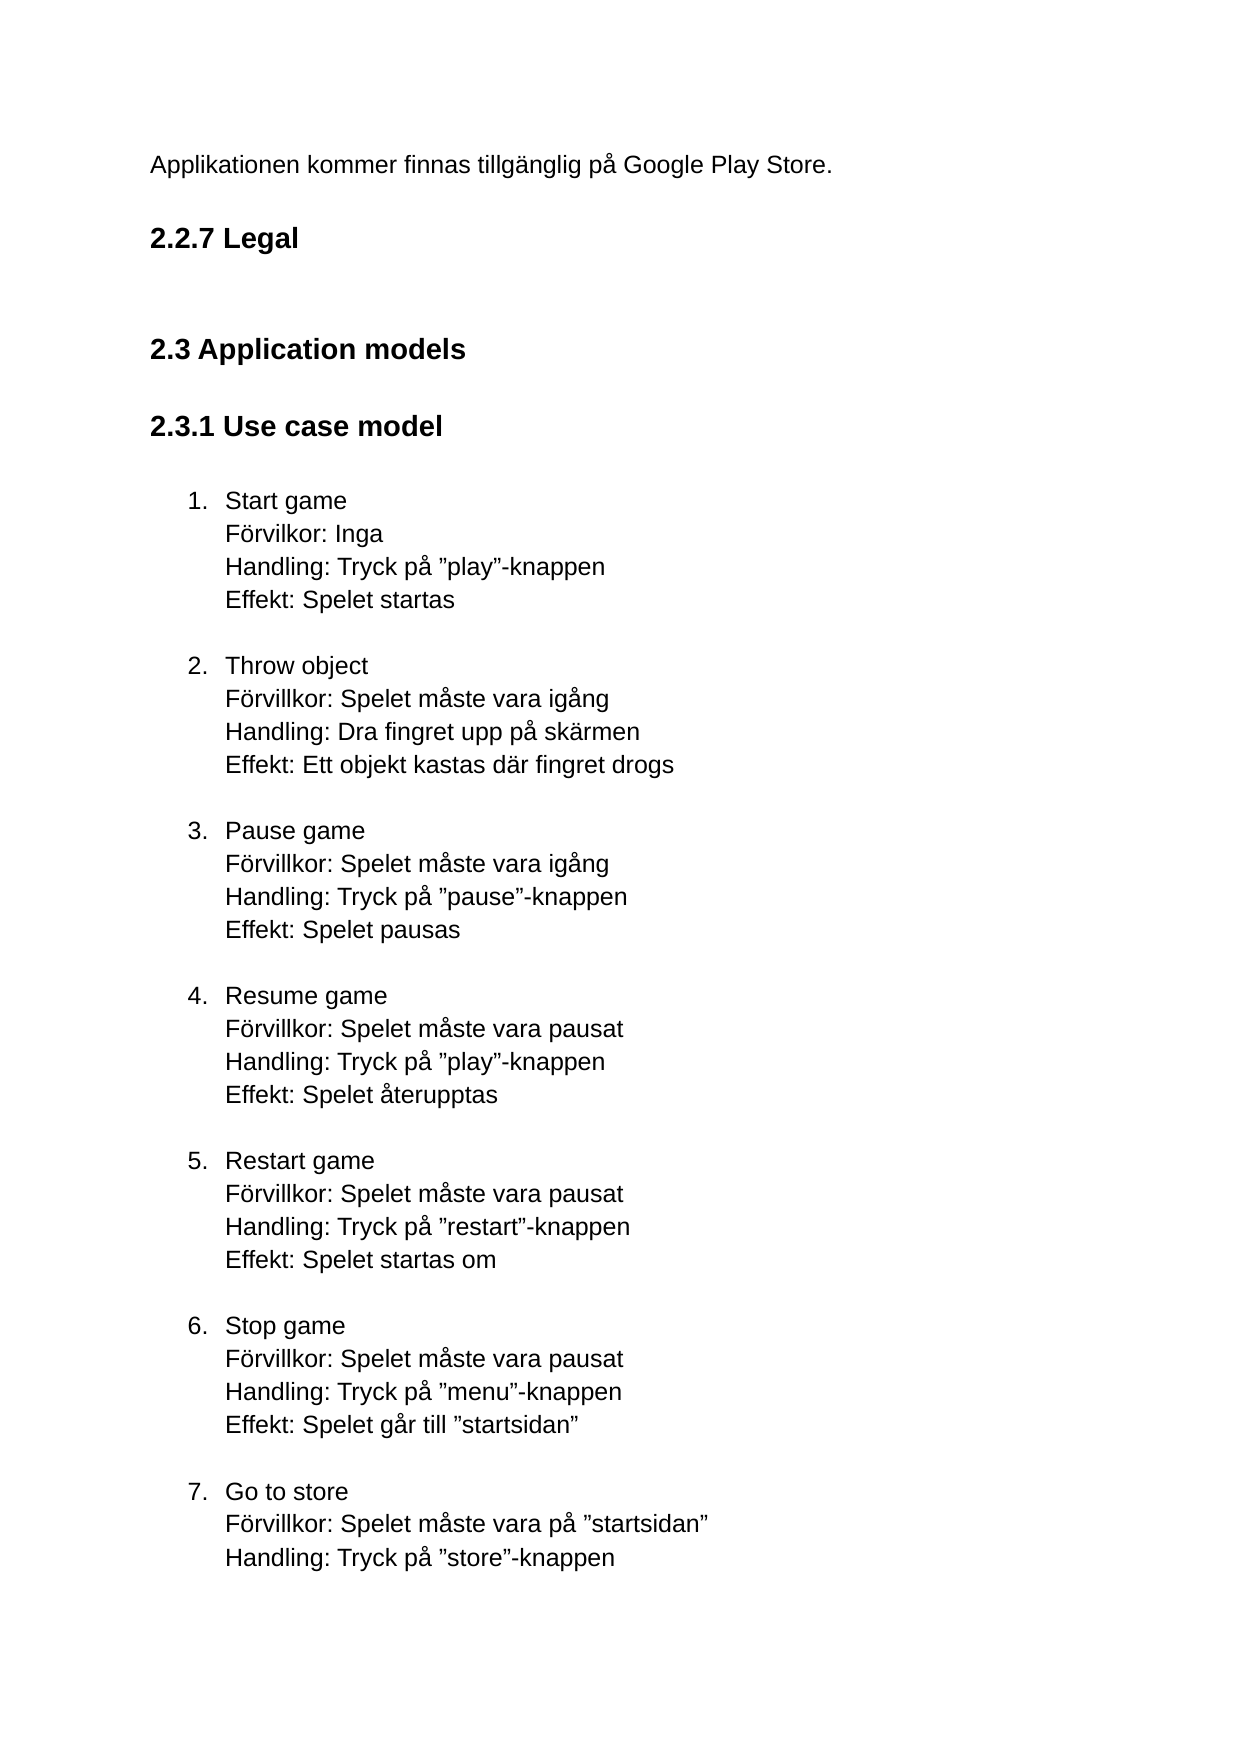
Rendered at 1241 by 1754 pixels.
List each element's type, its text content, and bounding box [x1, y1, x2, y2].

text Applikationen kommer finnas tillgänglig på Google Play Store. [150, 150, 1091, 179]
text Förvillkor: Spelet måste vara pausat [225, 1344, 1091, 1373]
text Handling: Tryck på ”restart”-knappen [225, 1212, 1091, 1241]
text Effekt: Spelet startas [225, 585, 1091, 614]
text Effekt: Spelet återupptas [225, 1080, 1091, 1109]
text Förvillkor: Spelet måste vara pausat [225, 1014, 1091, 1043]
list Start game [187, 486, 1091, 514]
text Handling: Tryck på ”play”-knappen [225, 552, 1091, 581]
list Throw object [187, 651, 1091, 680]
text Förvillkor: Spelet måste vara på ”startsidan” [225, 1509, 1091, 1538]
text Handling: Tryck på ”store”-knappen [225, 1542, 1091, 1571]
text Förvillkor: Spelet måste vara igång [225, 849, 1091, 878]
list Resume game [187, 981, 1091, 1010]
text 2.3 Application models [150, 332, 1091, 365]
text Effekt: Ett objekt kastas där fingret drogs [225, 750, 1091, 779]
text Förvillkor: Spelet måste vara igång [225, 684, 1091, 713]
text Effekt: Spelet startas om [225, 1245, 1091, 1274]
text Effekt: Spelet går till ”startsidan” [225, 1410, 1091, 1439]
text 2.3.1 Use case model [150, 409, 1091, 442]
text 2.2.7 Legal [150, 222, 1091, 255]
list Stop game [187, 1311, 1091, 1340]
text Handling: Tryck på ”menu”-knappen [225, 1377, 1091, 1406]
list Pause game [187, 816, 1091, 845]
text Förvilkor: Inga [225, 519, 1091, 548]
text Handling: Tryck på ”play”-knappen [225, 1047, 1091, 1076]
text Effekt: Spelet pausas [225, 915, 1091, 944]
list Go to store [187, 1476, 1091, 1505]
text Förvillkor: Spelet måste vara pausat [225, 1179, 1091, 1208]
text Handling: Dra fingret upp på skärmen [225, 717, 1091, 746]
list Restart game [187, 1146, 1091, 1175]
text Handling: Tryck på ”pause”-knappen [225, 882, 1091, 911]
